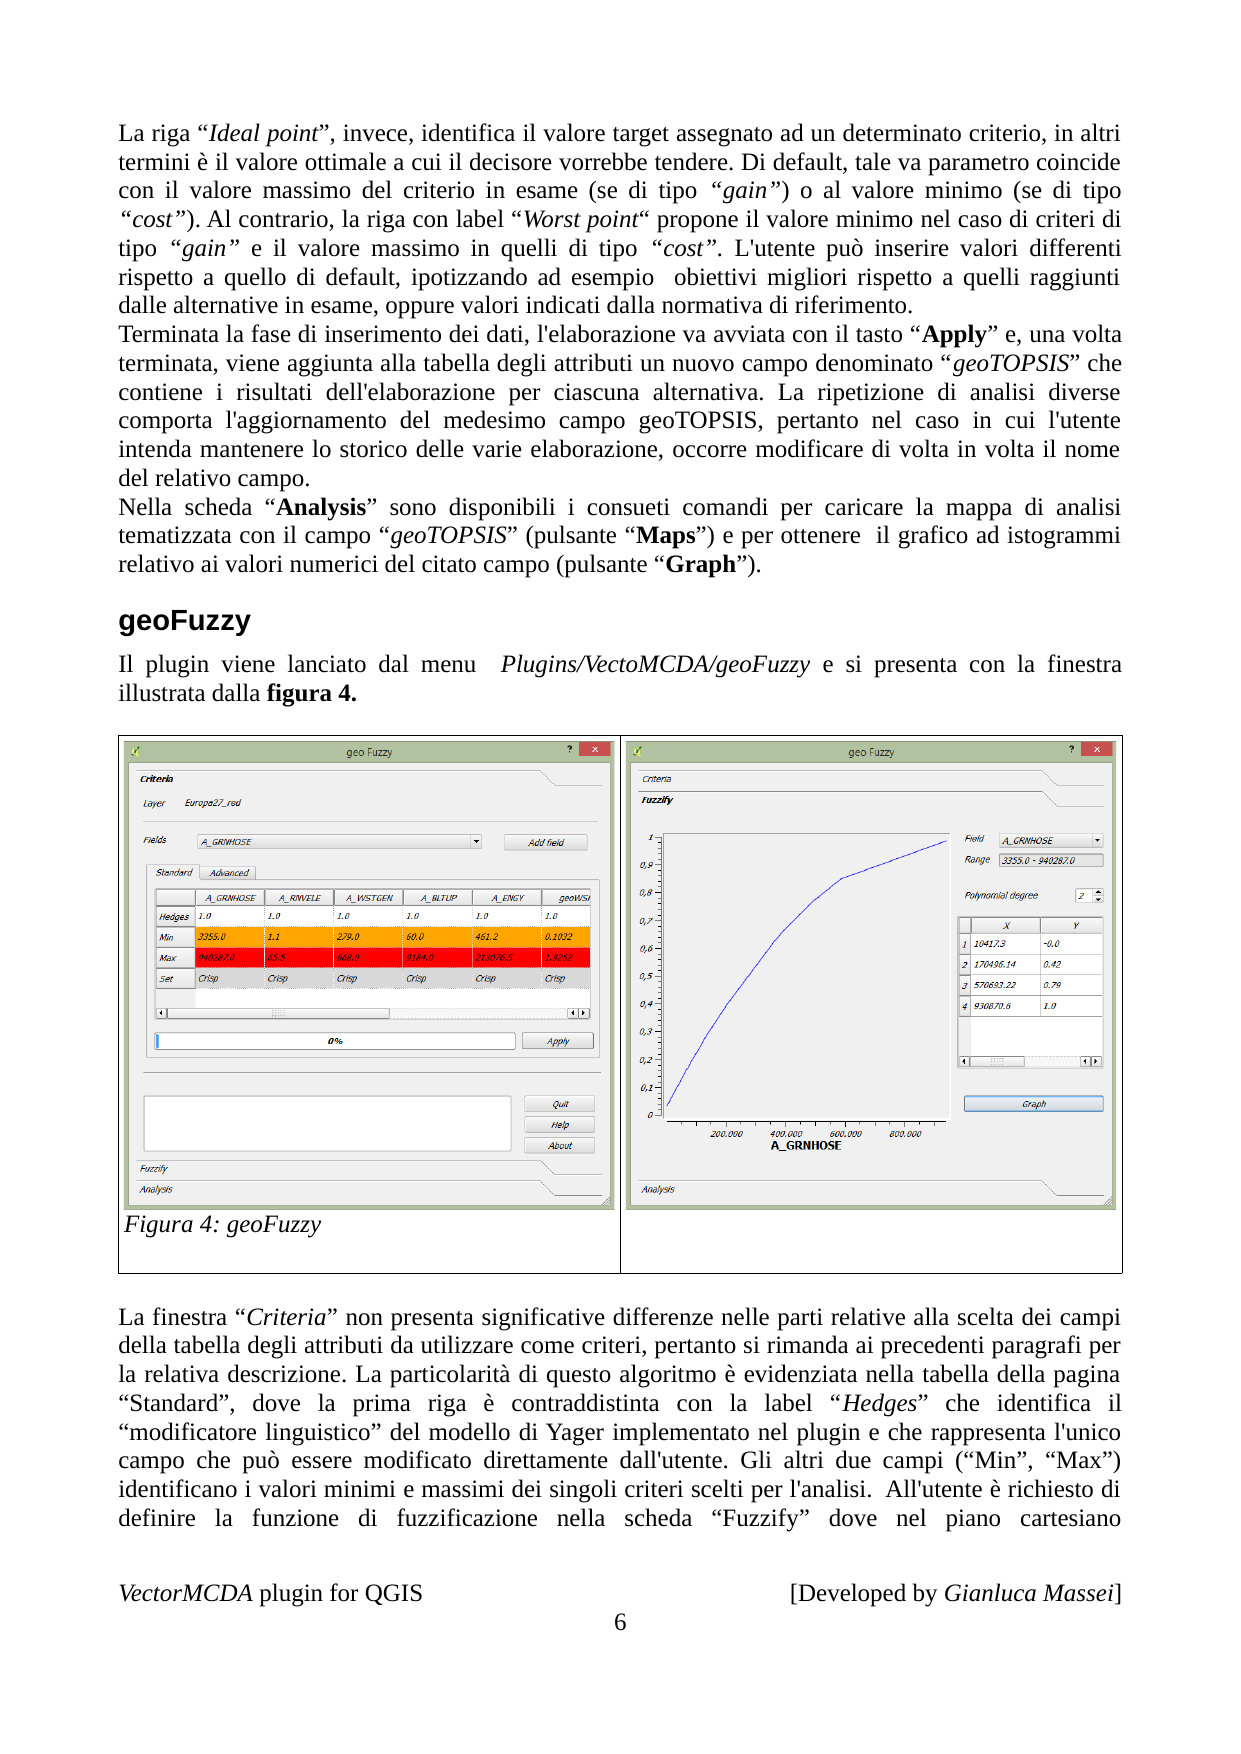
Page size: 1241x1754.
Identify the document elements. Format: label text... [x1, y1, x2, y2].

text La finestra “Criteria” non presenta significative differenze nelle parti relative alla scelta dei campi della tabella degli attributi da utilizzare come criteri, pertanto si rimanda ai precedenti paragrafi per la relativa descrizione. La particolarità di questo algoritmo è evidenziata nella tabella della pagina “Standard”, dove la prima riga è contraddistinta con la label “Hedges” che identifica il “modificatore linguistico” del modello di Yager implementato nel plugin e che rappresenta l'unico campo che può essere modificato direttamente dall'utente. Gli altri due campi (“Min”, “Max”) identificano i valori minimi e massimi dei singoli criteri scelti per l'analisi. All'utente è richiesto di definire la funzione di fuzzificazione nella scheda “Fuzzify” dove nel piano cartesiano [118, 1302, 1122, 1532]
table_header [119, 736, 620, 1209]
subtitle geoFuzzy [118, 603, 1122, 637]
table_header [119, 1210, 620, 1273]
text Nella scheda “Analysis” sono disponibili i consueti comandi per caricare la mappa di analisi tematizzata con il campo “geoTOPSIS” (pulsante “Maps”) e per ottenere il grafico ad istogrammi relativo ai valori numerici del citato campo (pulsante “Graph”). [118, 492, 1122, 578]
table_header [621, 736, 1122, 1209]
text Il plugin viene lanciato dal menu Plugins/VectoMCDA/geoFuzzy e si presenta con la finestra illustrata dalla figura 4. [118, 649, 1122, 707]
text La riga “Ideal point”, invece, identifica il valore target assegnato ad un determinato criterio, in altri termini è il valore ottimale a cui il decisore vorrebbe tendere. Di default, tale va parametro coincide con il valore massimo del criterio in esame (se di tipo “gain”) o al valore minimo (se di tipo “cost”). Al contrario, la riga con label “Worst point“ propone il valore minimo nel caso di criteri di tipo “gain” e il valore massimo in quelli di tipo “cost”. L'utente può inserire valori differenti rispetto a quello di default, ipotizzando ad esempio obiettivi migliori rispetto a quelli raggiunti dalle alternative in esame, oppure valori indicati dalla normativa di riferimento. [118, 118, 1122, 319]
text Terminata la fase di inserimento dei dati, l'elaborazione va avviata con il tasto “Apply” e, una volta terminata, viene aggiunta alla tabella degli attributi un nuovo campo denominato “geoTOPSIS” che contiene i risultati dell'elaborazione per ciascuna alternativa. La ripetizione di analisi diverse comporta l'aggiornamento del medesimo campo geoTOPSIS, pertanto nel caso in cui l'utente intenda mantenere lo storico delle varie elaborazione, occorre modificare di volta in volta il nome del relativo campo. [118, 319, 1122, 492]
picture [625, 741, 1117, 1210]
picture [123, 741, 615, 1210]
table_header [621, 1210, 1122, 1273]
